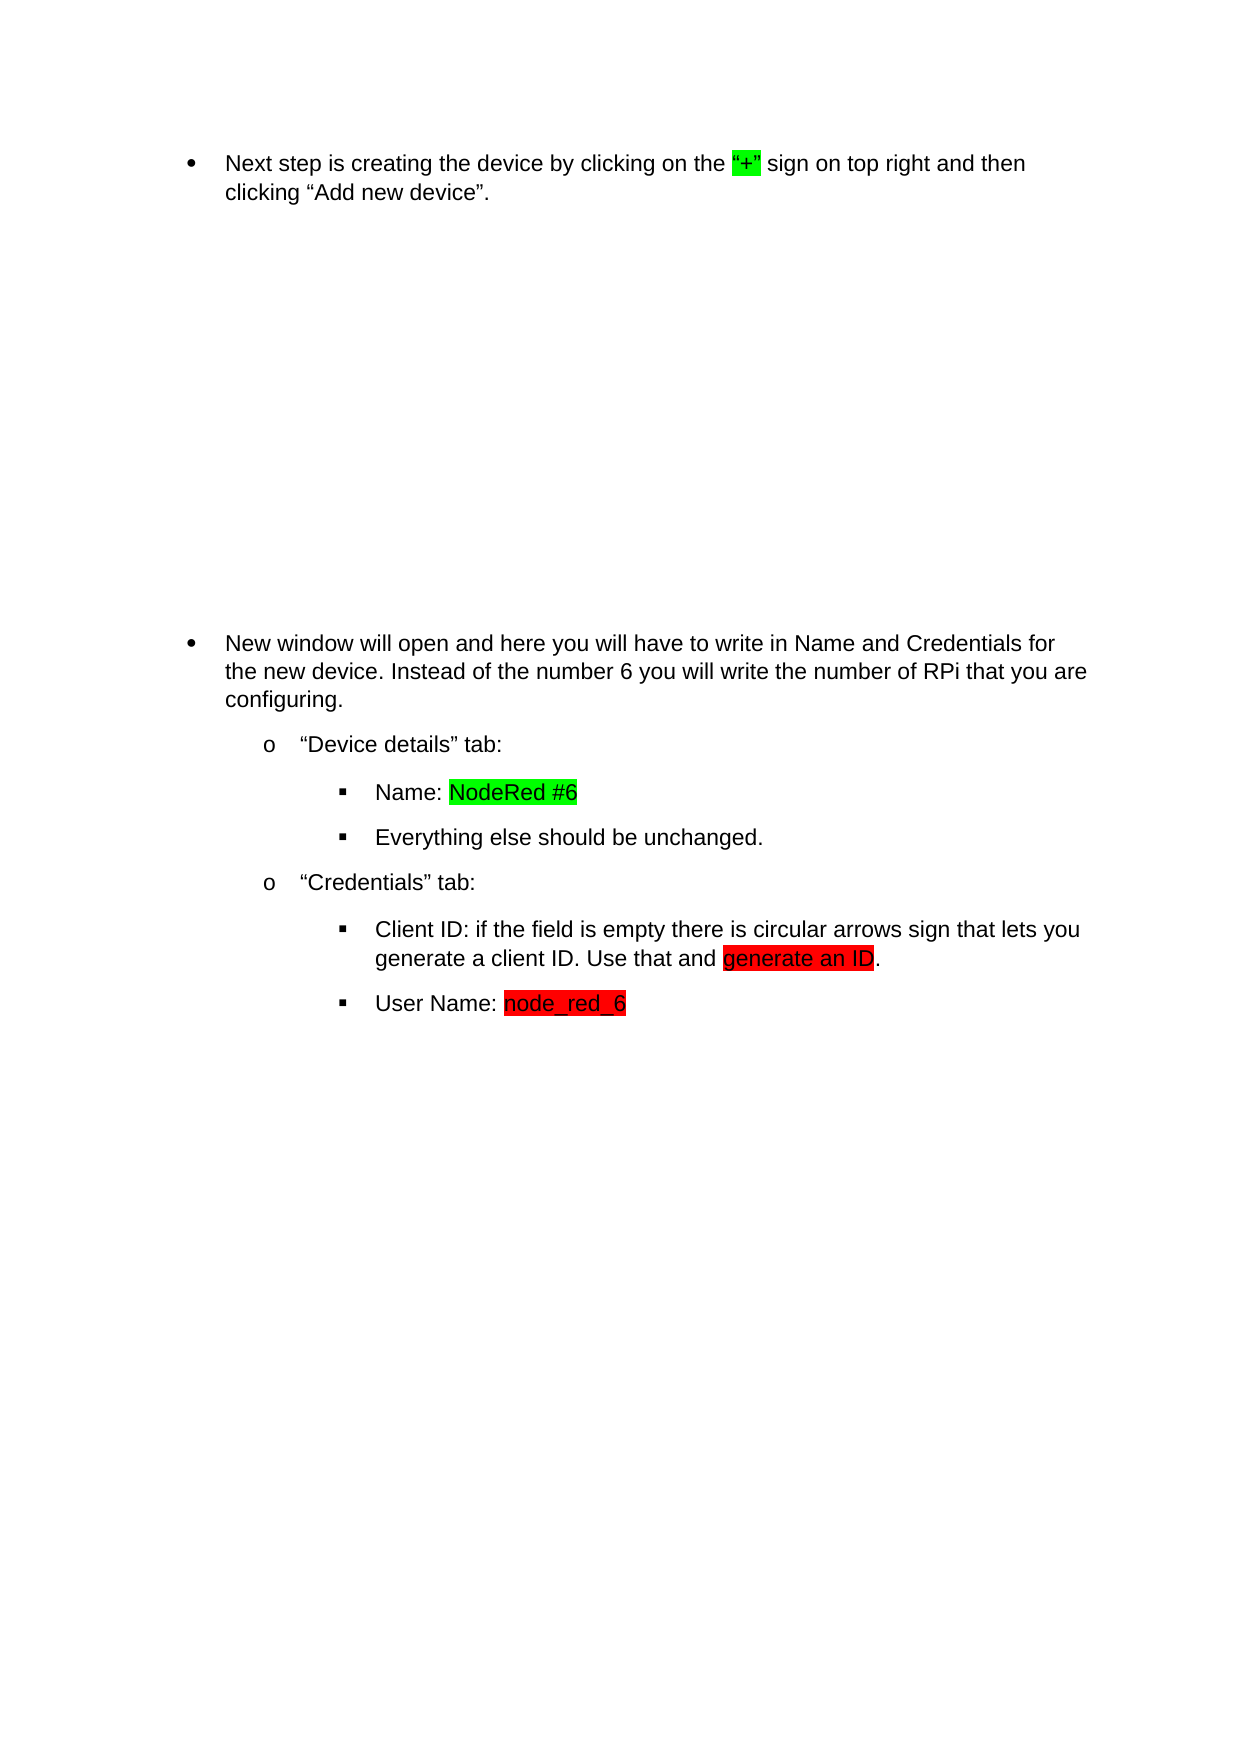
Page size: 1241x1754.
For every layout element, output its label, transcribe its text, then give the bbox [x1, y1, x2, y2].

list “Credentials” tab: [262, 869, 1090, 897]
list Client ID: if the field is empty there is circular arrows sign that lets you generate a client ID. Use that and generate an ID. [337, 916, 1090, 971]
list “Device details” tab: [262, 731, 1090, 760]
list Name: NodeRed #6 [337, 779, 1090, 805]
list Everything else should be unchanged. [337, 824, 1090, 850]
list New window will open and here you will have to write in Name and Credentials for the new device. Instead of the number 6 you will write the number of RPi that you are configuring. [187, 629, 1090, 713]
list Next step is creating the device by clicking on the “+” sign on top right and then clicking “Add new device”. [187, 150, 1090, 205]
list User Name: node_red_6 [337, 989, 1090, 1016]
